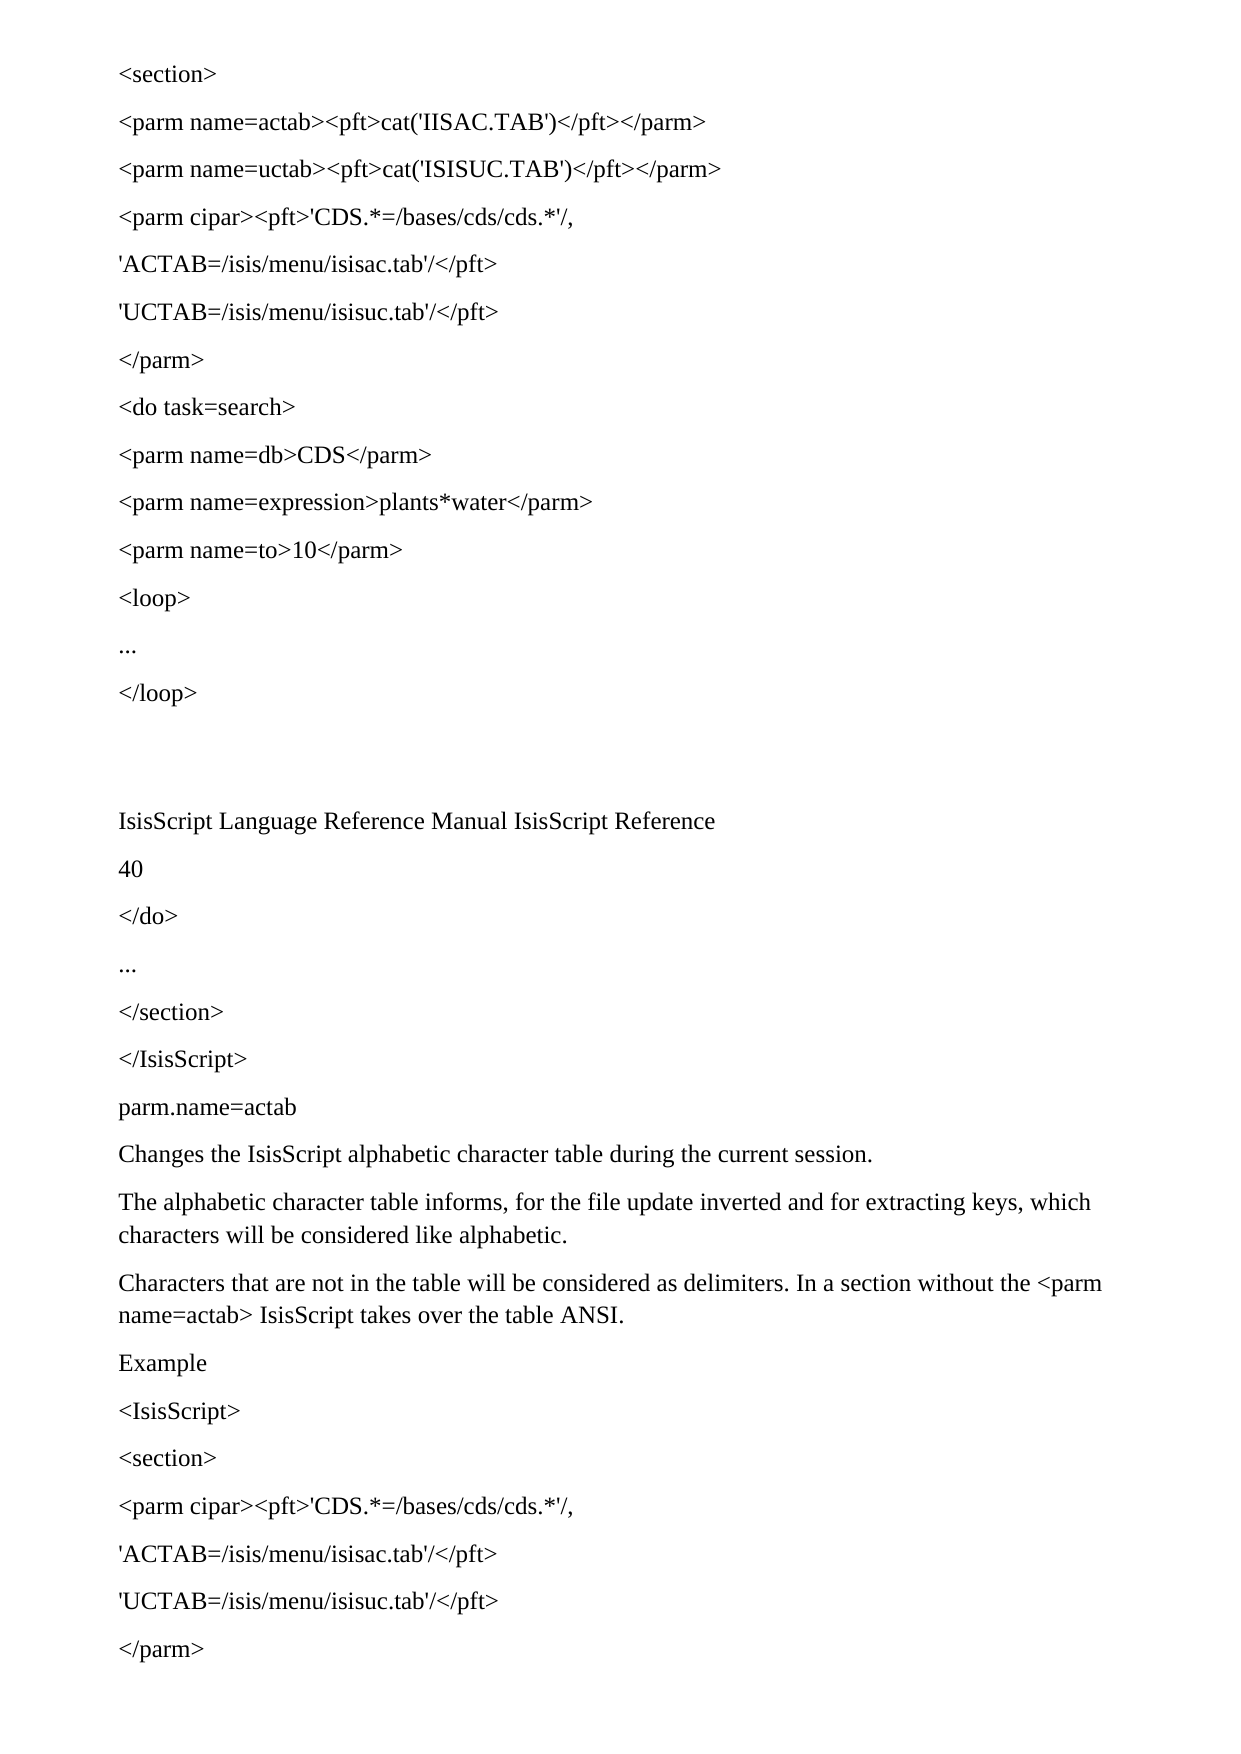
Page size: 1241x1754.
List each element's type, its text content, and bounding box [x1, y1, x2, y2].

text </parm> [118, 345, 1181, 373]
text The alphabetic character table informs, for the file update inverted and for extracting keys, which characters will be considered like alphabetic. [118, 1187, 1181, 1249]
text <section> [118, 59, 1181, 88]
text IsisScript Language Reference Manual IsisScript Reference [118, 806, 1181, 835]
text </parm> [118, 1634, 1181, 1663]
text <parm name=to>10</parm> [118, 535, 1181, 564]
text parm.name=actab [118, 1092, 1181, 1121]
text <parm name=expression>plants*water</parm> [118, 487, 1181, 516]
text <parm name=db>CDS</parm> [118, 440, 1181, 469]
text </section> [118, 997, 1181, 1025]
text 'ACTAB=/isis/menu/isisac.tab'/</pft> [118, 249, 1181, 278]
text </loop> [118, 678, 1181, 707]
text Example [118, 1348, 1181, 1377]
text <loop> [118, 583, 1181, 611]
text ... [118, 949, 1181, 978]
text 'UCTAB=/isis/menu/isisuc.tab'/</pft> [118, 1586, 1181, 1615]
text <do task=search> [118, 392, 1181, 421]
text ... [118, 630, 1181, 659]
text </IsisScript> [118, 1044, 1181, 1073]
text 'UCTAB=/isis/menu/isisuc.tab'/</pft> [118, 297, 1181, 326]
text 40 [118, 854, 1181, 882]
text Changes the IsisScript alphabetic character table during the current session. [118, 1139, 1181, 1168]
text <parm name=uctab><pft>cat('ISISUC.TAB')</pft></parm> [118, 154, 1181, 183]
text <parm name=actab><pft>cat('IISAC.TAB')</pft></parm> [118, 107, 1181, 135]
text </do> [118, 901, 1181, 930]
text <parm cipar><pft>'CDS.*=/bases/cds/cds.*'/, [118, 1491, 1181, 1520]
text Characters that are not in the table will be considered as delimiters. In a section without the <parm name=actab> IsisScript takes over the table ANSI. [118, 1268, 1181, 1329]
text <IsisScript> [118, 1396, 1181, 1424]
text 'ACTAB=/isis/menu/isisac.tab'/</pft> [118, 1539, 1181, 1567]
text <section> [118, 1443, 1181, 1472]
text <parm cipar><pft>'CDS.*=/bases/cds/cds.*'/, [118, 202, 1181, 231]
